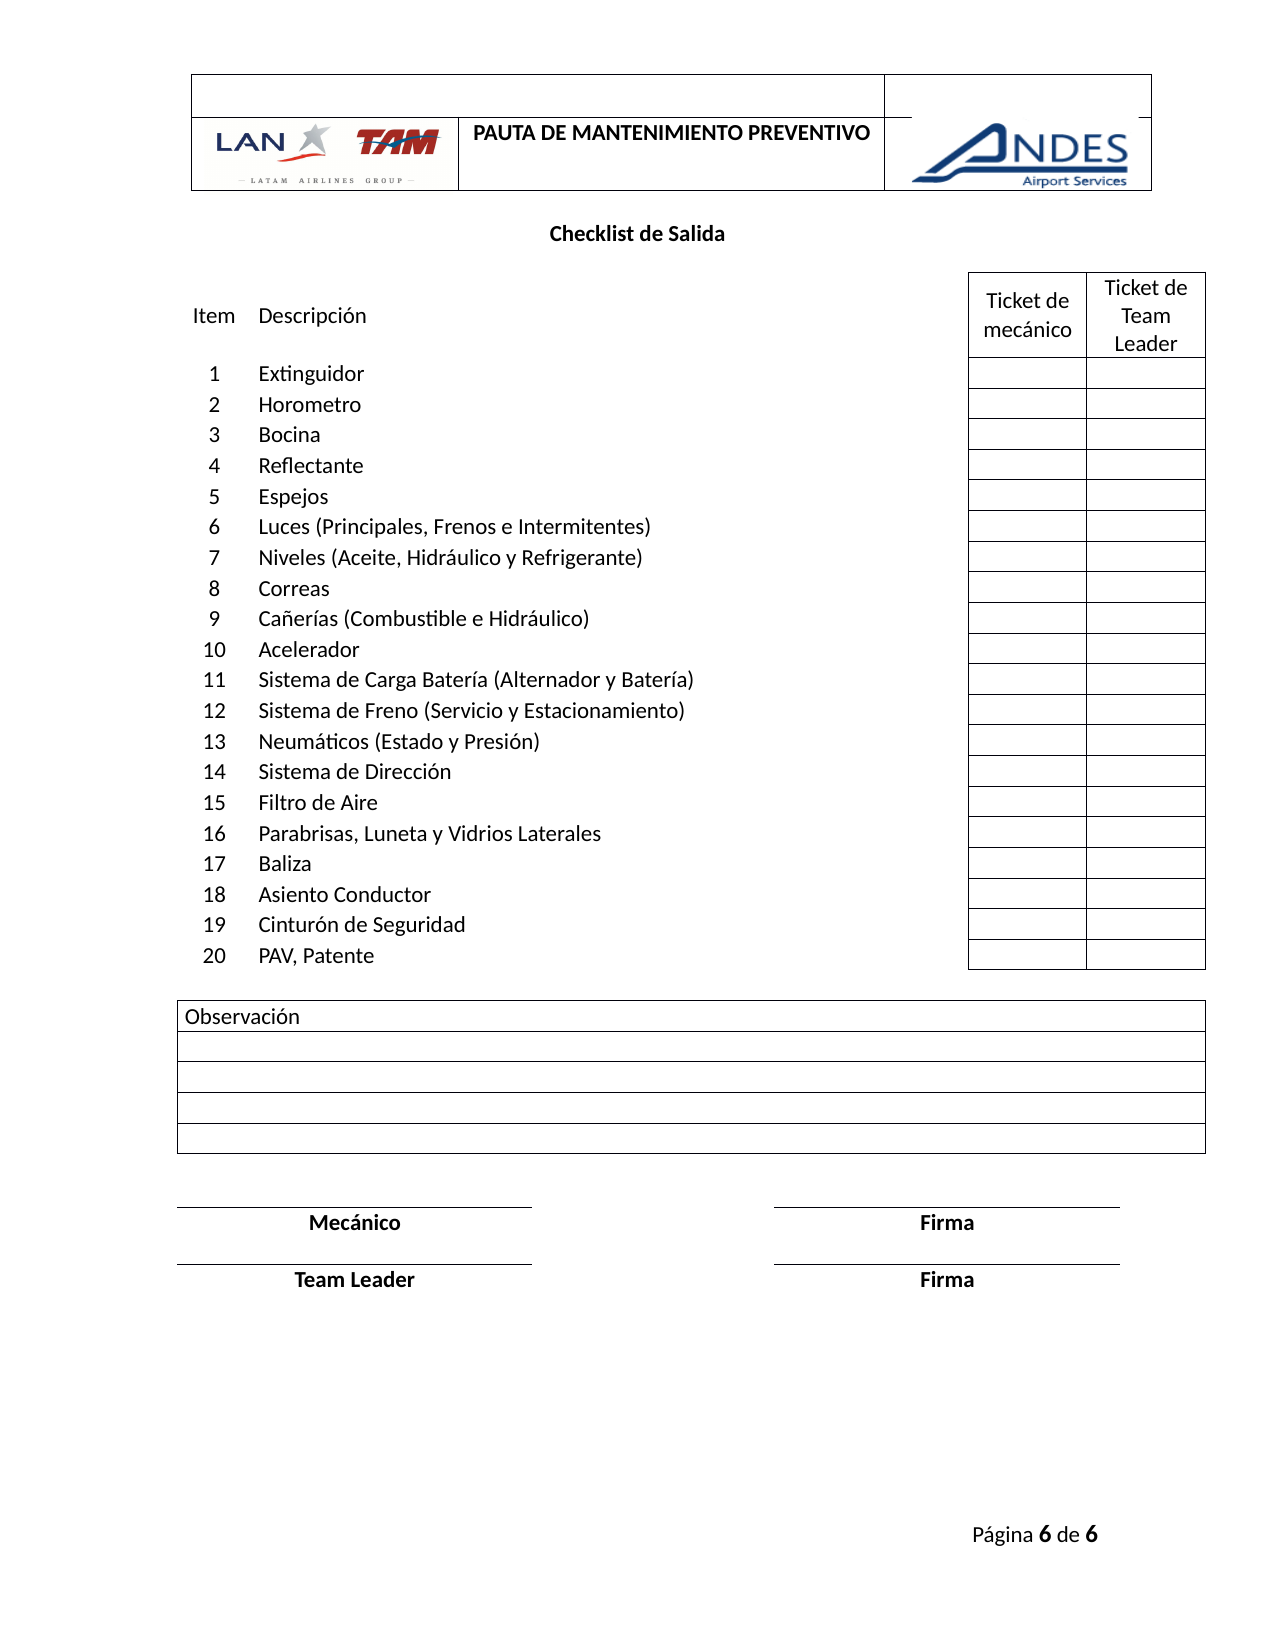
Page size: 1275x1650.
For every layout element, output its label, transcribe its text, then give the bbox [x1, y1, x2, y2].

table_cell Sistema de Carga Batería (Alternador y Batería) [251, 663, 968, 694]
table_cell 20 [177, 939, 251, 969]
table_cell Horometro [251, 388, 968, 418]
table_cell [1087, 695, 1205, 724]
table_cell Sistema de Freno (Servicio y Estacionamiento) [251, 694, 968, 724]
table_cell [969, 879, 1086, 908]
table_cell [1087, 634, 1205, 663]
table_cell Filtro de Aire [251, 786, 968, 816]
table_cell [969, 725, 1086, 755]
table_cell [1087, 664, 1205, 694]
table_cell [969, 572, 1086, 602]
table_cell 2 [177, 388, 251, 418]
table_cell Observación [178, 1001, 1205, 1031]
table_cell [969, 848, 1086, 877]
table_cell Espejos [251, 479, 968, 510]
table_cell Correas [251, 571, 968, 602]
table_cell 4 [177, 449, 251, 479]
table_header Ticket de Team Leader [1087, 273, 1205, 357]
table_cell Baliza [251, 847, 968, 877]
table_cell [1087, 603, 1205, 632]
table_cell [1087, 817, 1205, 847]
table_cell [178, 1032, 1205, 1061]
table_cell 1 [177, 357, 251, 387]
table_cell [969, 603, 1086, 632]
table_cell 16 [177, 816, 251, 847]
table_cell [649, 1236, 774, 1264]
table_cell [969, 695, 1086, 724]
table_cell [1087, 725, 1205, 755]
table_cell [1087, 480, 1205, 510]
table_cell [969, 787, 1086, 816]
table_cell PAV, Patente [251, 939, 968, 969]
table_cell [969, 542, 1086, 571]
table_header Ticket de mecánico [969, 273, 1086, 357]
table_cell [532, 1236, 649, 1264]
table_cell Asiento Conductor [251, 878, 968, 908]
table_cell [1087, 879, 1205, 908]
table_cell [1087, 940, 1205, 969]
table_cell [1087, 787, 1205, 816]
table_cell Firma [774, 1265, 1120, 1293]
table_header [532, 1207, 649, 1236]
table_cell [969, 817, 1086, 847]
picture [204, 191, 454, 195]
table_cell 8 [177, 571, 251, 602]
table_cell [774, 1236, 1120, 1264]
table_cell 14 [177, 755, 251, 786]
table_cell 6 [177, 510, 251, 541]
table_cell 17 [177, 847, 251, 877]
table_cell [969, 450, 1086, 479]
table_cell [1087, 909, 1205, 939]
table_cell Parabrisas, Luneta y Vidrios Laterales [251, 816, 968, 847]
table_header Firma [774, 1208, 1120, 1236]
table_cell [178, 1093, 1205, 1122]
table_cell 9 [177, 602, 251, 632]
table_cell [532, 1264, 649, 1293]
table_cell 7 [177, 541, 251, 571]
table_cell [1087, 572, 1205, 602]
table_cell [1087, 756, 1205, 786]
table_cell [969, 664, 1086, 694]
table_cell [177, 969, 1205, 1000]
table_header [649, 1207, 774, 1236]
table_cell Acelerador [251, 633, 968, 663]
table_cell Bocina [251, 418, 968, 449]
table_cell [178, 1124, 1205, 1153]
table_cell Neumáticos (Estado y Presión) [251, 724, 968, 755]
table_cell [1087, 511, 1205, 541]
table_header Item [177, 272, 251, 357]
table_cell 3 [177, 418, 251, 449]
table_cell [1087, 450, 1205, 479]
table_cell [1087, 848, 1205, 877]
table_cell [969, 756, 1086, 786]
table_cell [178, 1062, 1205, 1092]
table_cell 5 [177, 479, 251, 510]
table_cell Sistema de Dirección [251, 755, 968, 786]
table_cell [1087, 419, 1205, 449]
table_cell [1087, 389, 1205, 418]
table_header Mecánico [177, 1208, 532, 1236]
table_cell [969, 940, 1086, 969]
table_cell 15 [177, 786, 251, 816]
table_cell 18 [177, 878, 251, 908]
picture [911, 117, 1139, 190]
table_cell 11 [177, 663, 251, 694]
table_cell Reflectante [251, 449, 968, 479]
table_cell [1087, 358, 1205, 387]
table_cell [969, 358, 1086, 387]
table_cell [969, 909, 1086, 939]
table_cell Cinturón de Seguridad [251, 908, 968, 939]
text Checklist de Salida [177, 219, 1098, 247]
table_header Descripción [251, 272, 968, 357]
table_cell 12 [177, 694, 251, 724]
table_cell Niveles (Aceite, Hidráulico y Refrigerante) [251, 541, 968, 571]
table_cell [969, 480, 1086, 510]
table_cell Cañerías (Combustible e Hidráulico) [251, 602, 968, 632]
table_cell Team Leader [177, 1265, 532, 1293]
table_cell 13 [177, 724, 251, 755]
table_cell 19 [177, 908, 251, 939]
table_cell [649, 1264, 774, 1293]
table_cell Extinguidor [251, 357, 968, 387]
table_cell [969, 511, 1086, 541]
table_cell [969, 389, 1086, 418]
table_cell [969, 634, 1086, 663]
picture [204, 118, 454, 190]
table_cell Luces (Principales, Frenos e Intermitentes) [251, 510, 968, 541]
table_cell [969, 419, 1086, 449]
table_cell [177, 1236, 532, 1264]
table_cell 10 [177, 633, 251, 663]
table_cell [1087, 542, 1205, 571]
